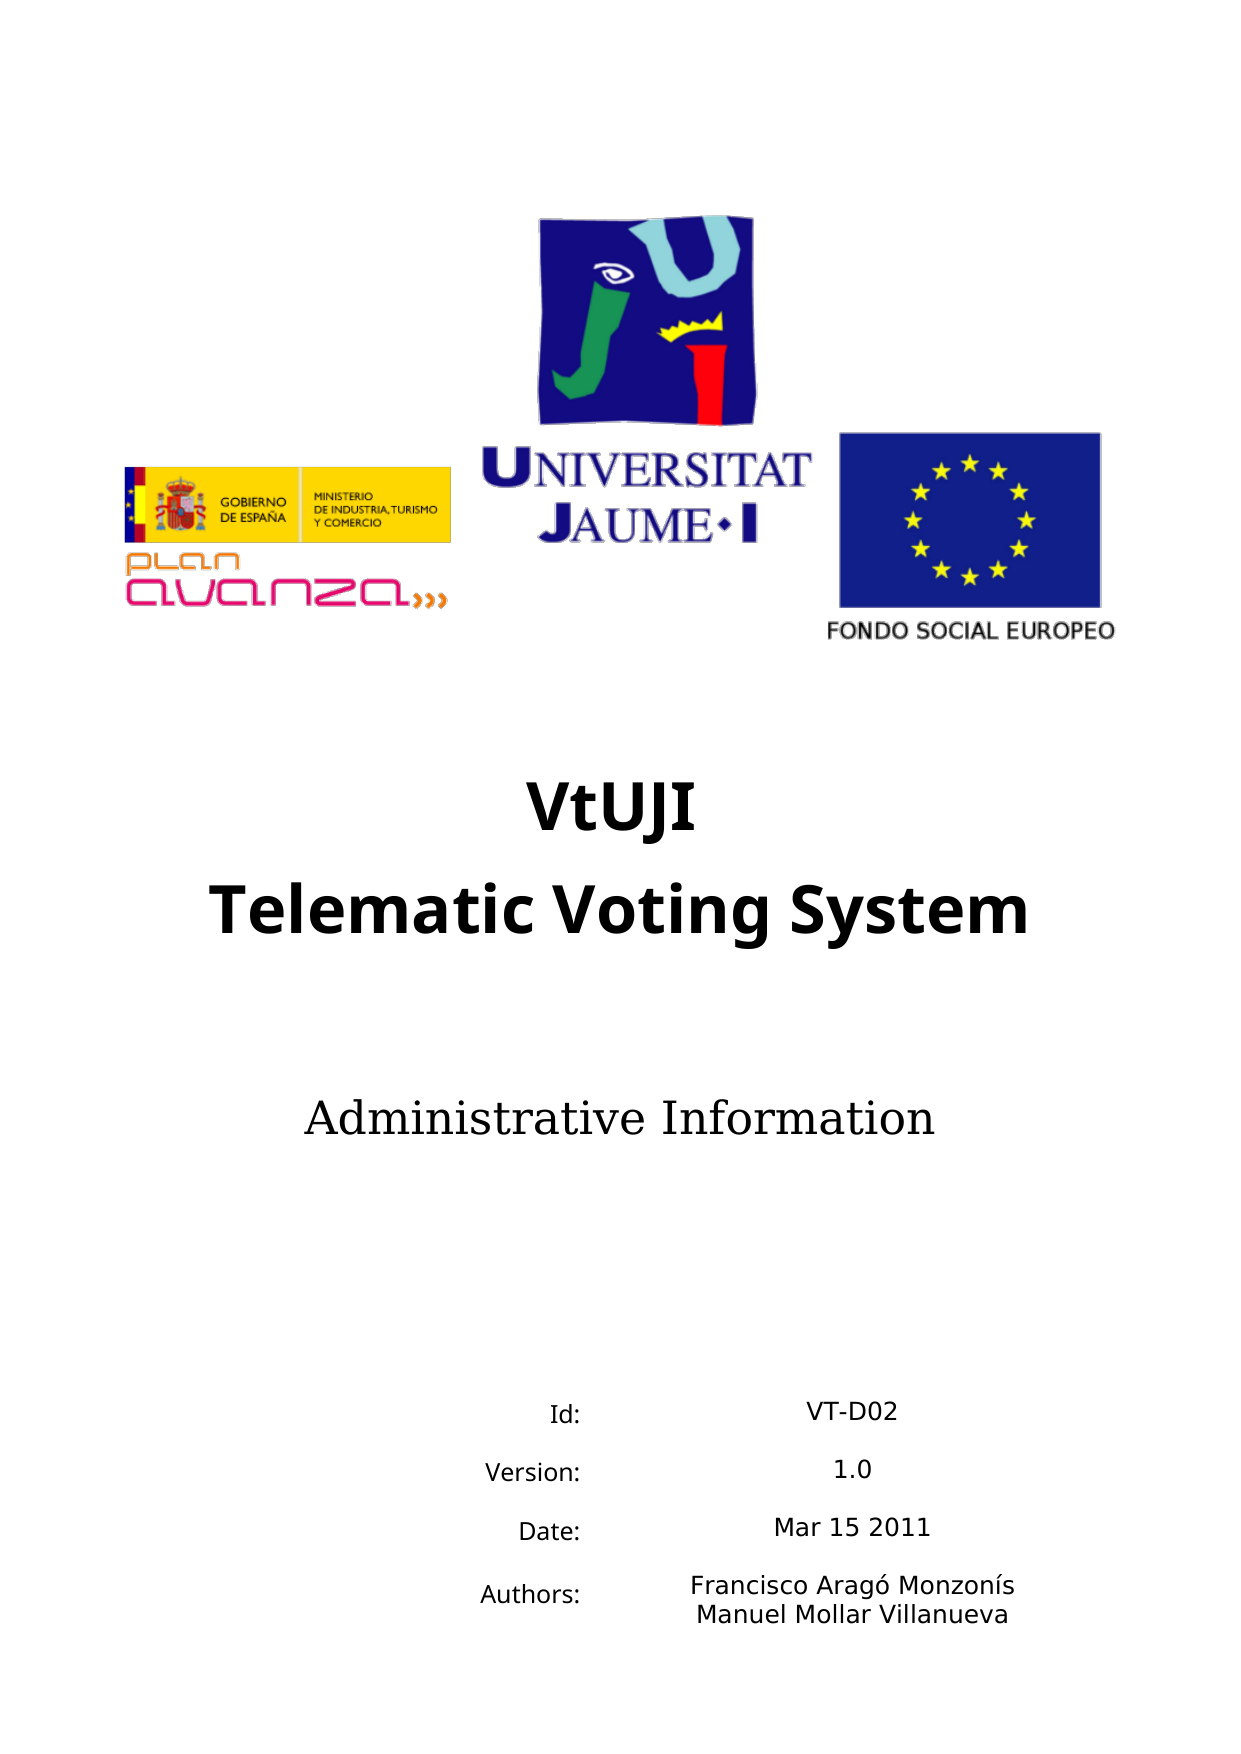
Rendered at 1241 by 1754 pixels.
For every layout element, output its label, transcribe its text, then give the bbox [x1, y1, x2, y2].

text VtUJI [118, 759, 1122, 850]
table_cell Version: [468, 1449, 586, 1507]
table_header VT-D02 [586, 1391, 1119, 1449]
table_header Id: [468, 1391, 586, 1449]
table_cell Francisco Aragó Monzonís Manuel Mollar Villanueva [586, 1565, 1119, 1635]
text Telematic Voting System [118, 862, 1122, 953]
table_cell Authors: [468, 1565, 586, 1635]
table_cell 1.0 [586, 1449, 1119, 1507]
table_cell Date: [468, 1508, 586, 1565]
picture [118, 206, 1122, 656]
text Administrative Information [208, 1092, 1032, 1145]
table_cell Mar 15 2011 [586, 1508, 1119, 1565]
